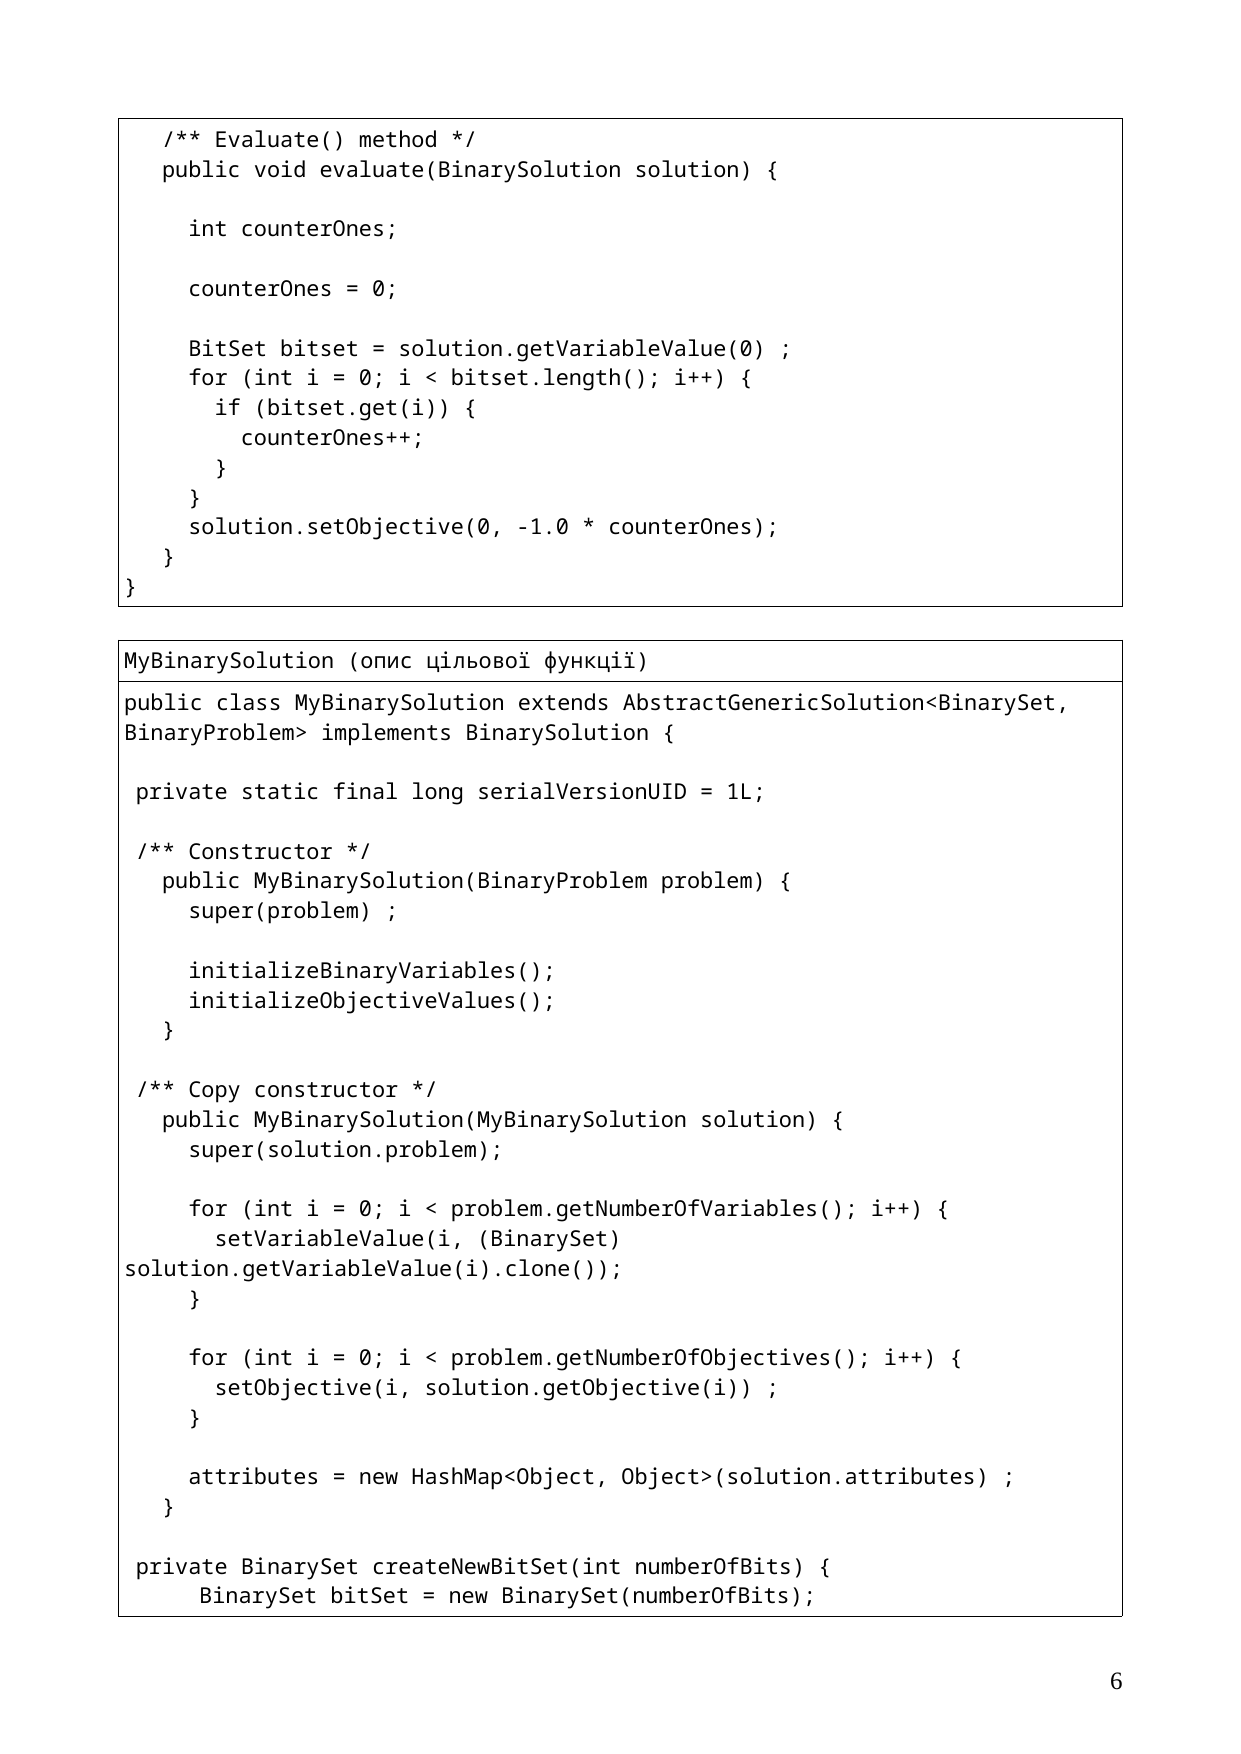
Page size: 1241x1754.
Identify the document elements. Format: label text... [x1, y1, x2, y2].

table_cell public class MyBinarySolution extends AbstractGenericSolution<BinarySet, BinaryProblem> implements BinarySolution { private static final long serialVersionUID = 1L; /** Constructor */ public MyBinarySolution(BinaryProblem problem) { super(problem) ; initializeBinaryVariables(); initializeObjectiveValues(); } /** Copy constructor */ public MyBinarySolution(MyBinarySolution solution) { super(solution.problem); for (int i = 0; i < problem.getNumberOfVariables(); i++) { setVariableValue(i, (BinarySet) solution.getVariableValue(i).clone()); } for (int i = 0; i < problem.getNumberOfObjectives(); i++) { setObjective(i, solution.getObjective(i)) ; } attributes = new HashMap<Object, Object>(solution.attributes) ; } private BinarySet createNewBitSet(int numberOfBits) { BinarySet bitSet = new BinarySet(numberOfBits); [119, 682, 1122, 1616]
table_cell /** Evaluate() method */ public void evaluate(BinarySolution solution) { int counterOnes; counterOnes = 0; BitSet bitset = solution.getVariableValue(0) ; for (int i = 0; i < bitset.length(); i++) { if (bitset.get(i)) { counterOnes++; } } solution.setObjective(0, -1.0 * counterOnes); } } [119, 119, 1122, 606]
table_header MyBinarySolution (опис цільової функції) [119, 641, 1122, 681]
